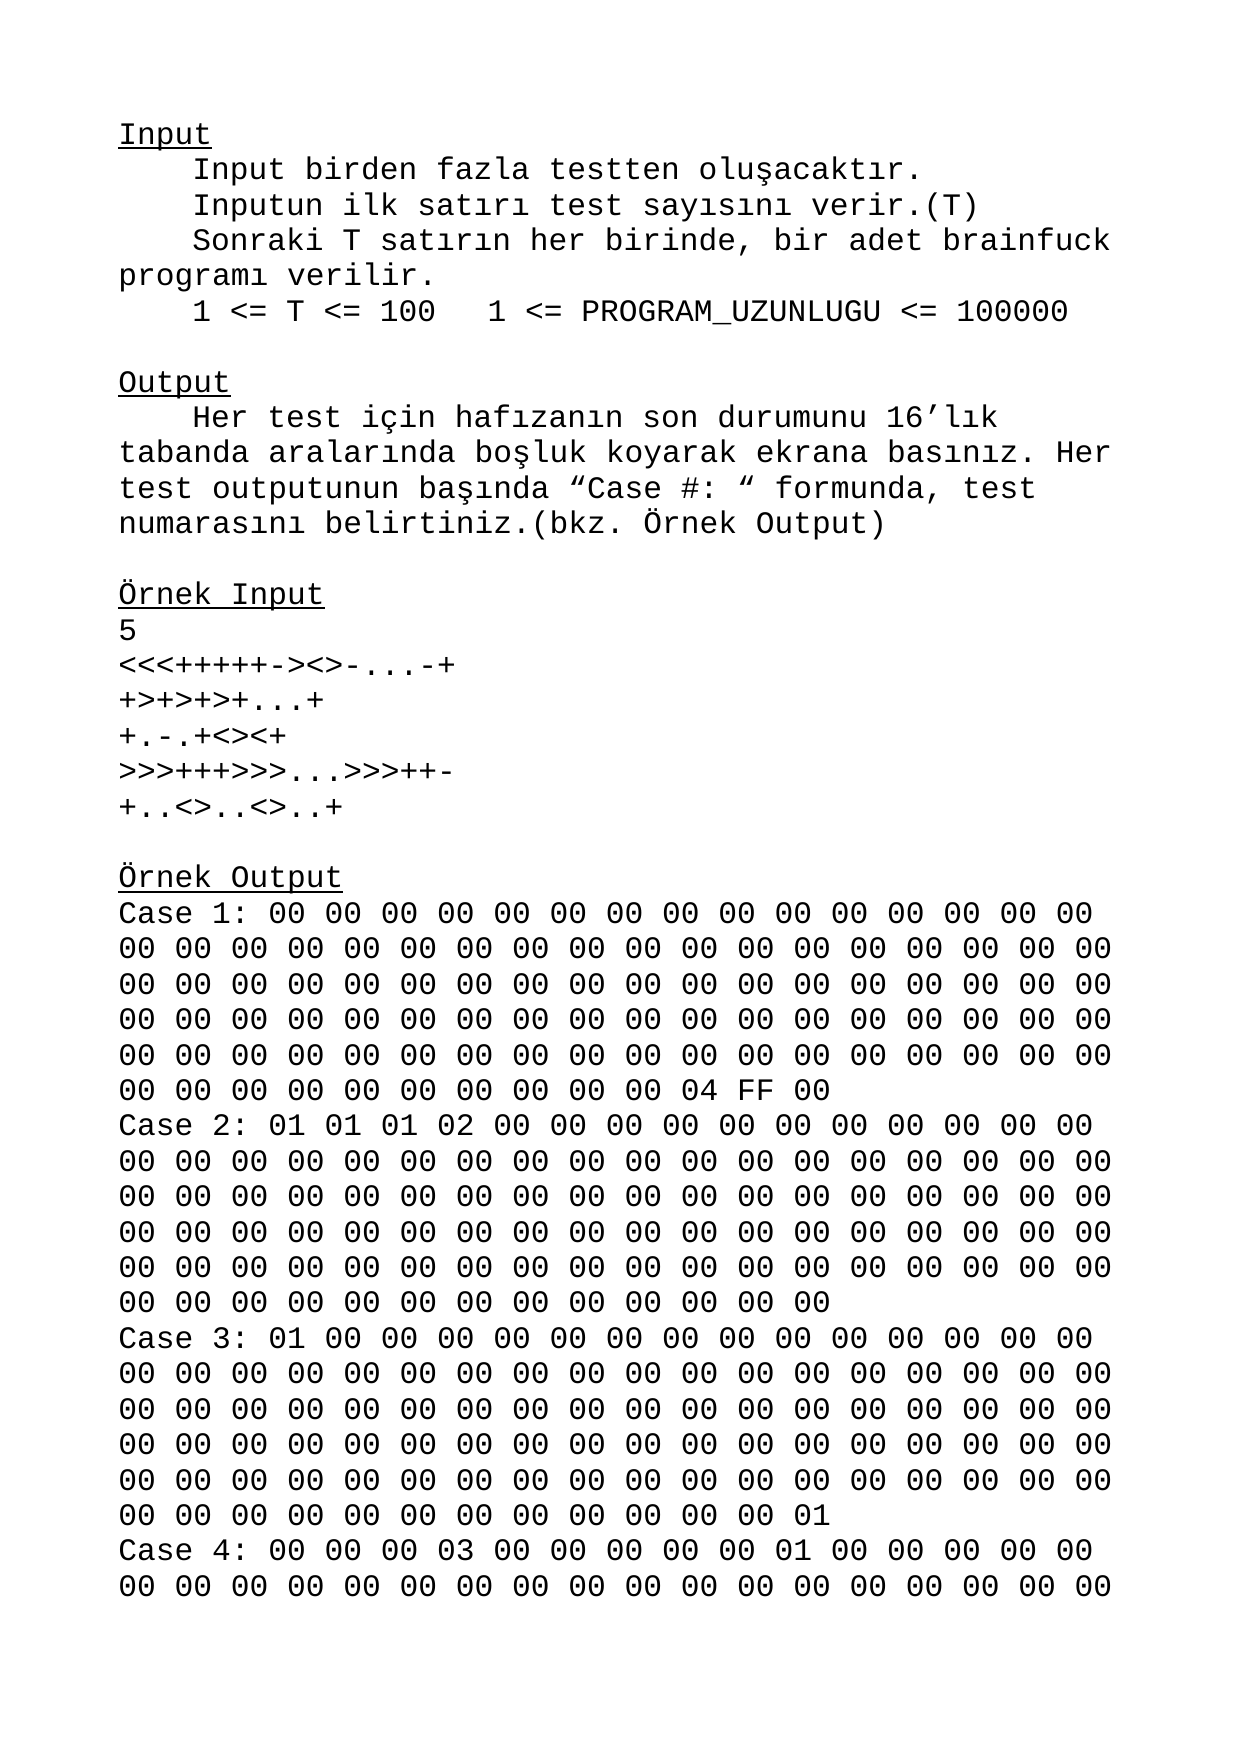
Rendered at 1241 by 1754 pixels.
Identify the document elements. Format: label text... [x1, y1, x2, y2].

text Output [118, 366, 1122, 401]
text Case 1: 00 00 00 00 00 00 00 00 00 00 00 00 00 00 00 00 00 00 00 00 00 00 00 00 00 00 00 00 00 00 00 00 00 00 00 00 00 00 00 00 00 00 00 00 00 00 00 00 00 00 00 00 00 00 00 00 00 00 00 00 00 00 00 00 00 00 00 00 00 00 00 00 00 00 00 00 00 00 00 00 00 00 00 00 00 00 00 00 00 00 00 00 00 00 00 00 00 04 FF 00 [118, 897, 1122, 1110]
text +>+>+>+...+ [118, 685, 1122, 720]
text Input [118, 118, 1122, 153]
text Sonraki T satırın her birinde, bir adet brainfuck programı verilir. [118, 224, 1122, 295]
text <<<+++++-><>-...-+ [118, 649, 1122, 685]
text Case 3: 01 00 00 00 00 00 00 00 00 00 00 00 00 00 00 00 00 00 00 00 00 00 00 00 00 00 00 00 00 00 00 00 00 00 00 00 00 00 00 00 00 00 00 00 00 00 00 00 00 00 00 00 00 00 00 00 00 00 00 00 00 00 00 00 00 00 00 00 00 00 00 00 00 00 00 00 00 00 00 00 00 00 00 00 00 00 00 00 00 00 00 00 00 00 00 00 00 00 00 01 [118, 1322, 1122, 1535]
text Örnek Output [118, 862, 1122, 897]
text 5 [118, 614, 1122, 649]
text +..<>..<>..+ [118, 791, 1122, 826]
text Case 2: 01 01 01 02 00 00 00 00 00 00 00 00 00 00 00 00 00 00 00 00 00 00 00 00 00 00 00 00 00 00 00 00 00 00 00 00 00 00 00 00 00 00 00 00 00 00 00 00 00 00 00 00 00 00 00 00 00 00 00 00 00 00 00 00 00 00 00 00 00 00 00 00 00 00 00 00 00 00 00 00 00 00 00 00 00 00 00 00 00 00 00 00 00 00 00 00 00 00 00 00 [118, 1110, 1122, 1322]
text Inputun ilk satırı test sayısını verir.(T) [118, 189, 1122, 224]
text 1 <= T <= 100 1 <= PROGRAM_UZUNLUGU <= 100000 [118, 295, 1122, 331]
text Örnek Input [118, 578, 1122, 614]
text Input birden fazla testten oluşacaktır. [118, 153, 1122, 189]
text >>>+++>>>...>>>++- [118, 756, 1122, 791]
text Her test için hafızanın son durumunu 16’lık tabanda aralarında boşluk koyarak ekrana basınız. Her test outputunun başında “Case #: “ formunda, test numarasını belirtiniz.(bkz. Örnek Output) [118, 401, 1122, 543]
text +.-.+<><+ [118, 720, 1122, 756]
text Case 4: 00 00 00 03 00 00 00 00 00 01 00 00 00 00 00 00 00 00 00 00 00 00 00 00 00 00 00 00 00 00 00 00 00 [118, 1535, 1122, 1606]
